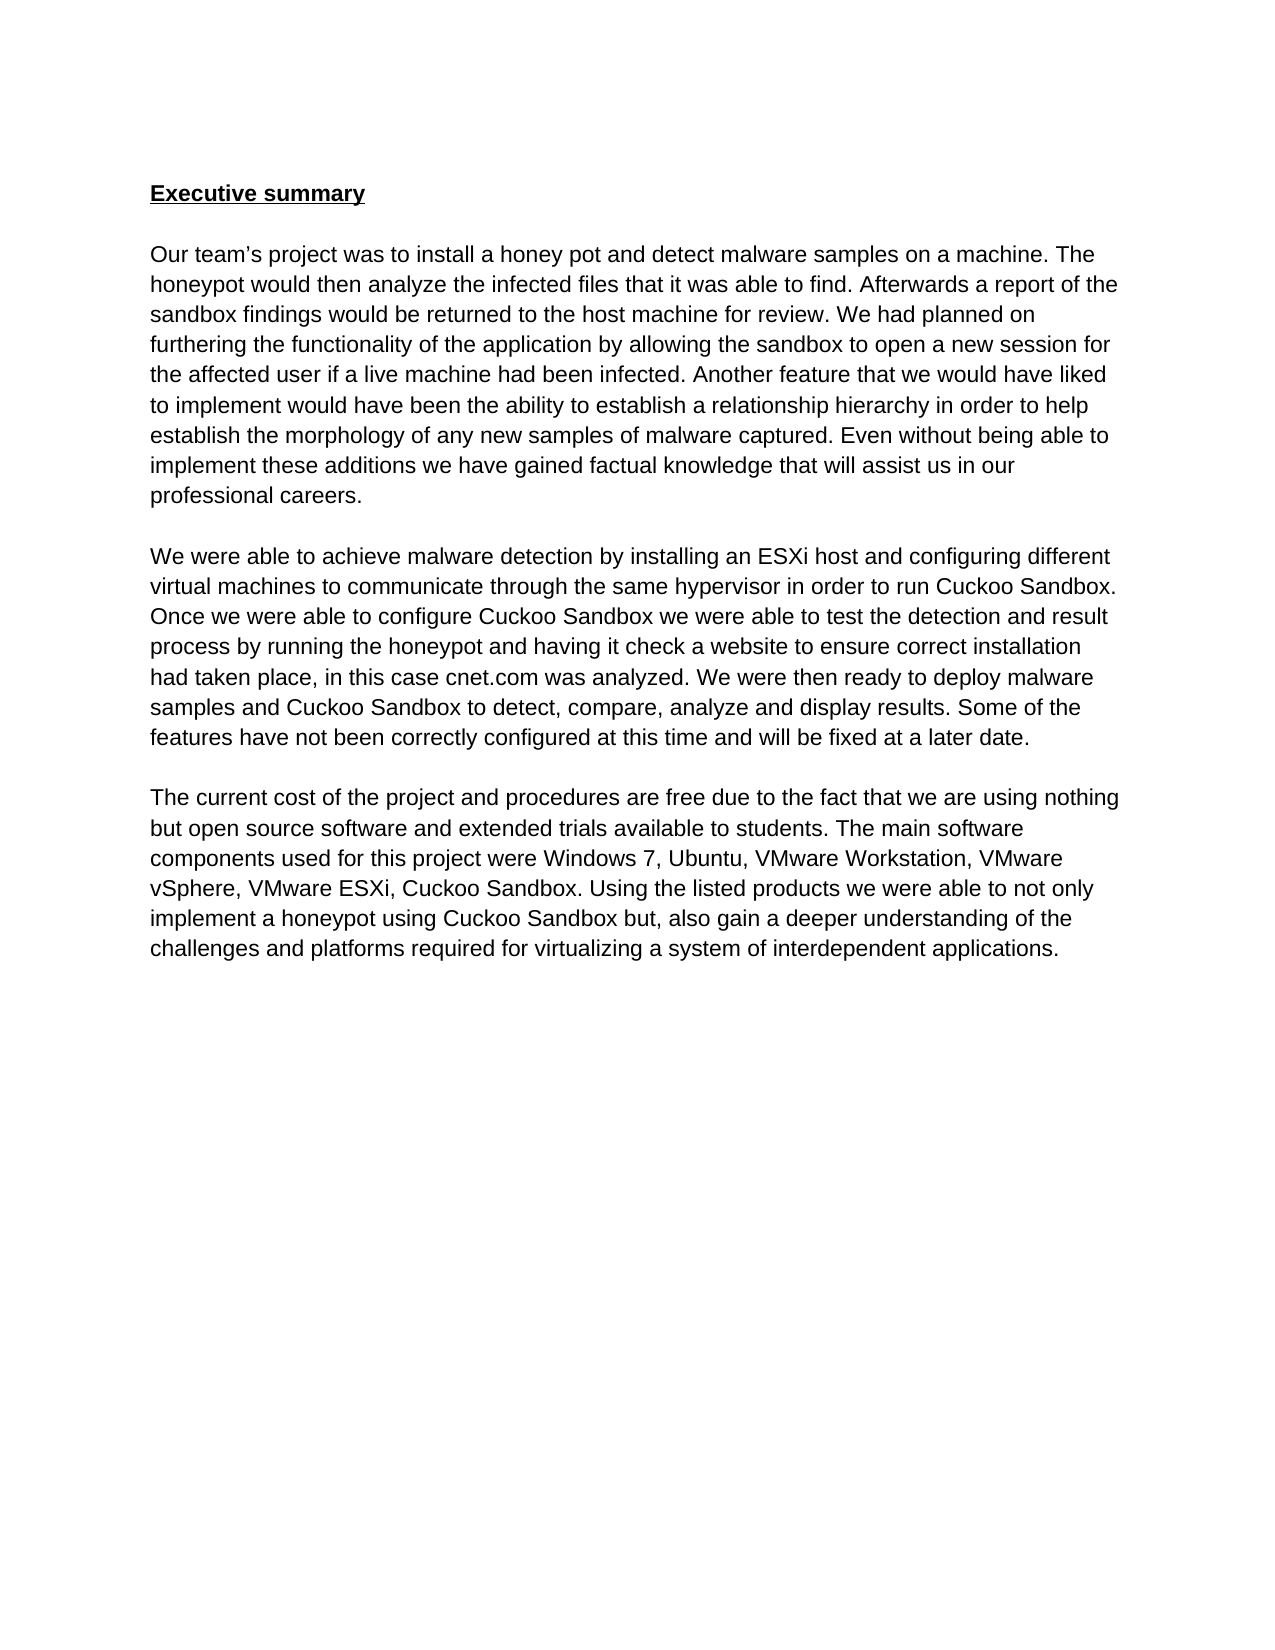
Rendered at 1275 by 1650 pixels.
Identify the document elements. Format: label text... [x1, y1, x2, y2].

text The current cost of the project and procedures are free due to the fact that we are using nothing but open source software and extended trials available to students. The main software components used for this project were Windows 7, Ubuntu, VMware Workstation, VMware vSphere, VMware ESXi, Cuckoo Sandbox. Using the listed products we were able to not only implement a honeypot using Cuckoo Sandbox but, also gain a deeper understanding of the challenges and platforms required for virtualizing a system of interdependent applications. [150, 784, 1125, 962]
text Executive summary [150, 180, 1125, 207]
text Our team’s project was to install a honey pot and detect malware samples on a machine. The honeypot would then analyze the infected files that it was able to find. Afterwards a report of the sandbox findings would be returned to the host machine for review. We had planned on furthering the functionality of the application by allowing the sandbox to open a new session for the affected user if a live machine had been infected. Another feature that we would have liked to implement would have been the ability to establish a relationship hierarchy in order to help establish the morphology of any new samples of malware captured. Even without being able to implement these additions we have gained factual knowledge that will assist us in our professional careers. [150, 241, 1125, 509]
text We were able to achieve malware detection by installing an ESXi host and configuring different virtual machines to communicate through the same hypervisor in order to run Cuckoo Sandbox. Once we were able to configure Cuckoo Sandbox we were able to test the detection and result process by running the honeypot and having it check a website to ensure correct installation had taken place, in this case cnet.com was analyzed. We were then ready to deploy malware samples and Cuckoo Sandbox to detect, compare, analyze and display results. Some of the features have not been correctly configured at this time and will be fixed at a later date. [150, 543, 1125, 750]
